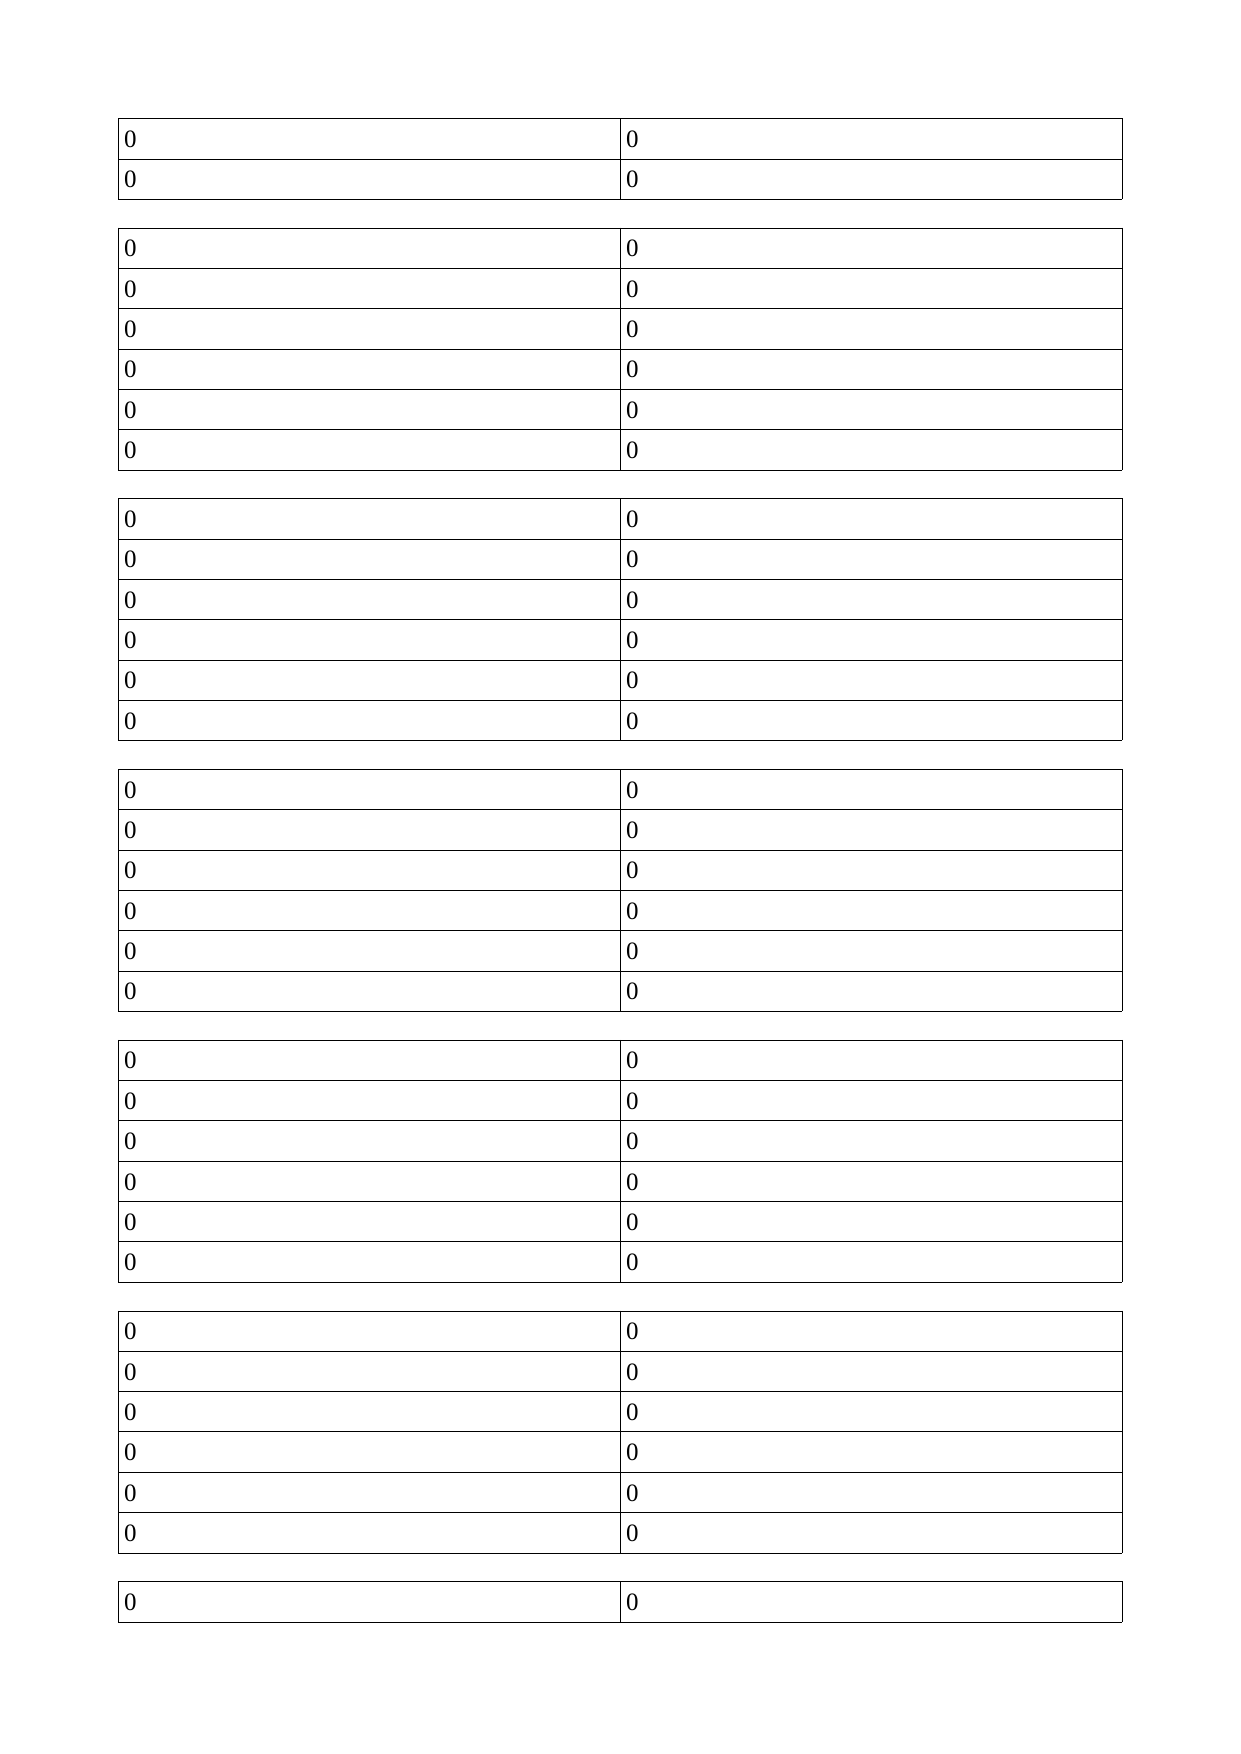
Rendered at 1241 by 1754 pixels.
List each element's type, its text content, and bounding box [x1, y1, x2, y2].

table_cell 0 [621, 620, 1122, 659]
table_header 0 [119, 1312, 620, 1351]
table_cell 0 [119, 1162, 620, 1201]
table_cell 0 [621, 1392, 1122, 1431]
table_cell 0 [621, 160, 1122, 199]
table_cell 0 [119, 350, 620, 389]
table_cell 0 [621, 390, 1122, 429]
table_cell 0 [621, 1162, 1122, 1201]
table_header 0 [119, 1041, 620, 1080]
table_cell 0 [621, 701, 1122, 740]
table_cell 0 [621, 350, 1122, 389]
table_cell 0 [621, 309, 1122, 348]
table_cell 0 [621, 1473, 1122, 1512]
table_cell 0 [119, 119, 620, 158]
table_cell 0 [621, 540, 1122, 579]
table_cell 0 [119, 309, 620, 348]
table_cell 0 [119, 1202, 620, 1241]
table_cell 0 [621, 1202, 1122, 1241]
table_header 0 [621, 1041, 1122, 1080]
table_header 0 [119, 1582, 620, 1622]
table_cell 0 [621, 1081, 1122, 1120]
table_cell 0 [119, 390, 620, 429]
table_cell 0 [119, 540, 620, 579]
table_cell 0 [621, 891, 1122, 930]
table_cell 0 [119, 580, 620, 619]
table_header 0 [621, 770, 1122, 809]
table_cell 0 [119, 1121, 620, 1161]
table_cell 0 [119, 931, 620, 971]
table_cell 0 [621, 851, 1122, 890]
table_cell 0 [621, 580, 1122, 619]
table_cell 0 [119, 810, 620, 850]
table_cell 0 [621, 931, 1122, 971]
table_cell 0 [119, 851, 620, 890]
table_header 0 [119, 499, 620, 539]
table_cell 0 [119, 269, 620, 308]
table_cell 0 [119, 1081, 620, 1120]
table_cell 0 [119, 1473, 620, 1512]
table_cell 0 [119, 160, 620, 199]
table_cell 0 [119, 1513, 620, 1552]
table_cell 0 [119, 972, 620, 1011]
table_cell 0 [119, 620, 620, 659]
table_cell 0 [621, 810, 1122, 850]
table_header 0 [119, 229, 620, 268]
table_cell 0 [621, 972, 1122, 1011]
table_header 0 [621, 229, 1122, 268]
table_header 0 [621, 1582, 1122, 1622]
table_cell 0 [621, 1121, 1122, 1161]
table_header 0 [621, 499, 1122, 539]
table_cell 0 [119, 1352, 620, 1391]
table_header 0 [621, 1312, 1122, 1351]
table_cell 0 [119, 430, 620, 469]
table_header 0 [119, 770, 620, 809]
table_cell 0 [621, 269, 1122, 308]
table_cell 0 [119, 1432, 620, 1472]
table_cell 0 [119, 1242, 620, 1282]
table_cell 0 [119, 1392, 620, 1431]
table_cell 0 [621, 430, 1122, 469]
table_cell 0 [621, 119, 1122, 158]
table_cell 0 [119, 661, 620, 700]
table_cell 0 [621, 1352, 1122, 1391]
table_cell 0 [621, 1242, 1122, 1282]
table_cell 0 [621, 1432, 1122, 1472]
table_cell 0 [621, 661, 1122, 700]
table_cell 0 [119, 891, 620, 930]
table_cell 0 [119, 701, 620, 740]
table_cell 0 [621, 1513, 1122, 1552]
